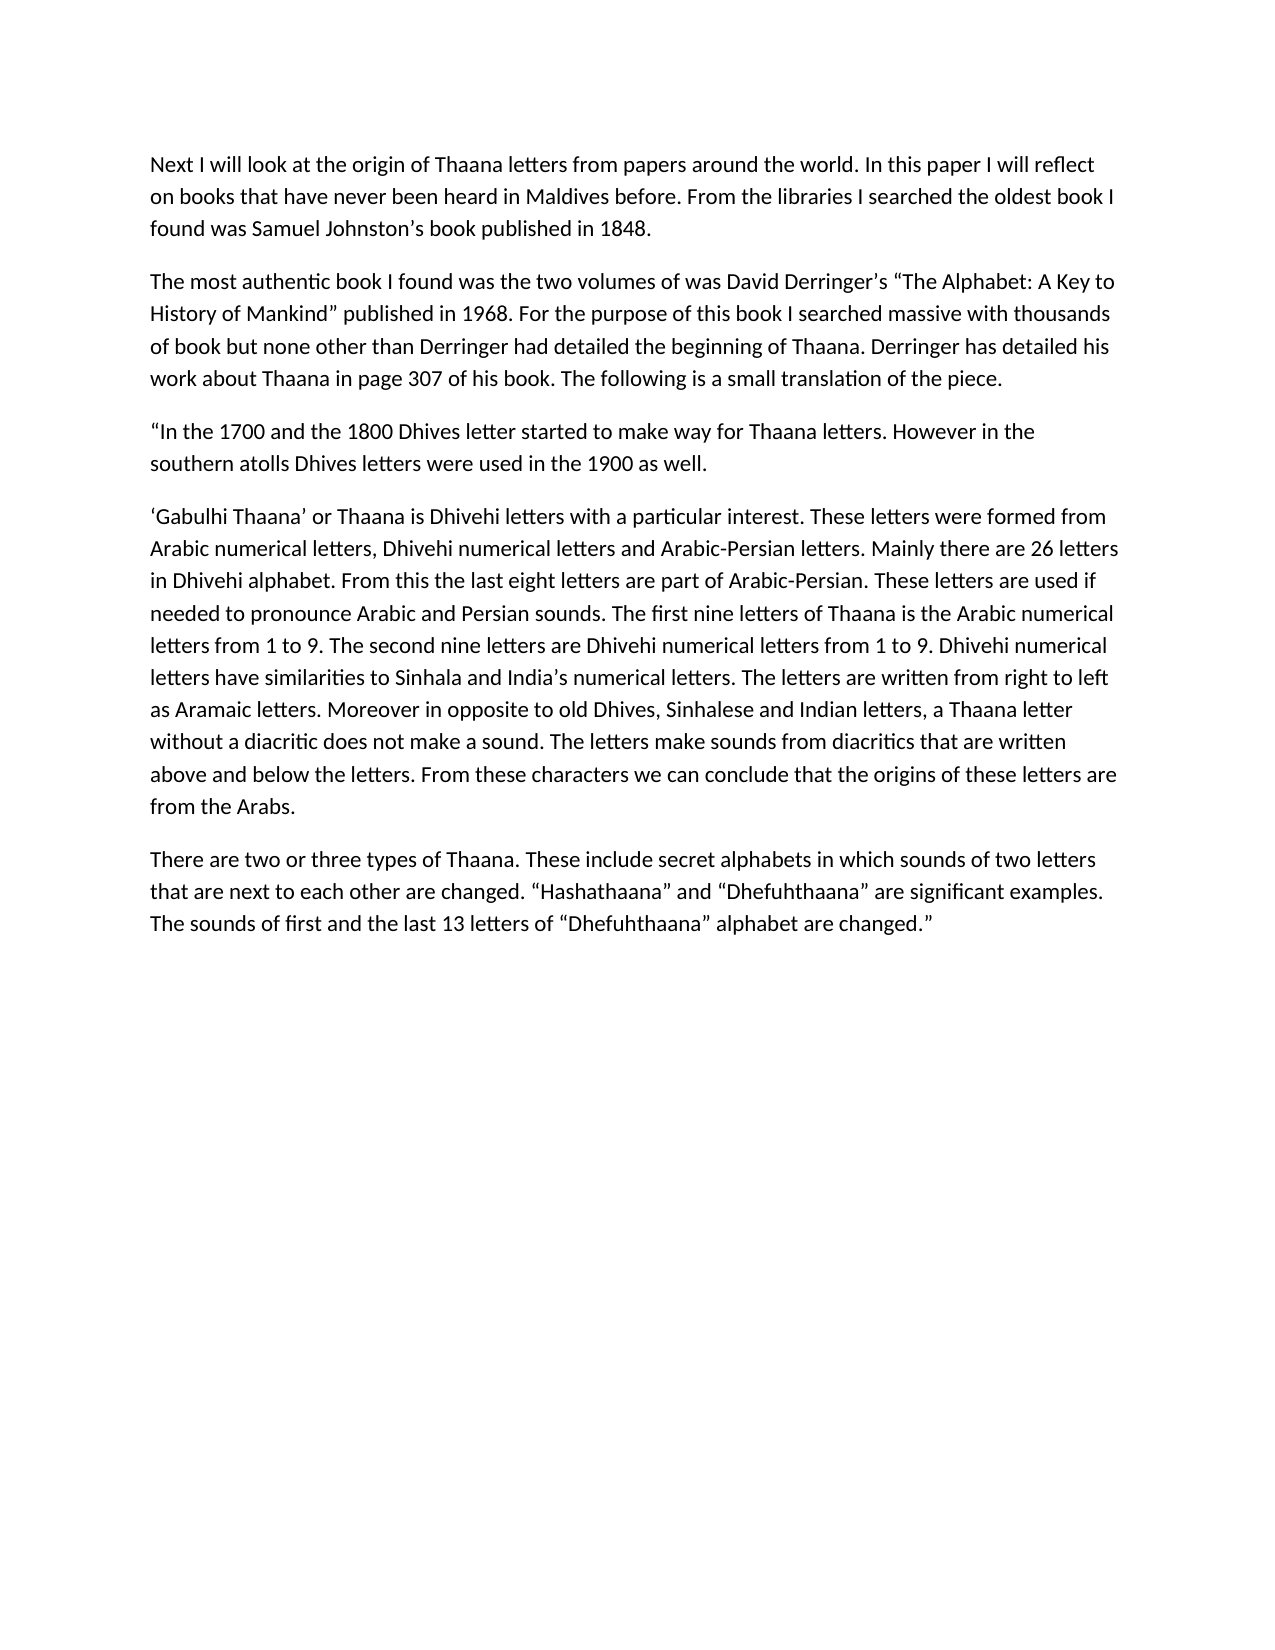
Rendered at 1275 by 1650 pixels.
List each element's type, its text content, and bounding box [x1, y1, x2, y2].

text The most authentic book I found was the two volumes of was David Derringer’s “The Alphabet: A Key to History of Mankind” published in 1968. For the purpose of this book I searched massive with thousands of book but none other than Derringer had detailed the beginning of Thaana. Derringer has detailed his work about Thaana in page 307 of his book. The following is a small translation of the piece. [150, 267, 1125, 392]
text There are two or three types of Thaana. These include secret alphabets in which sounds of two letters that are next to each other are changed. “Hashathaana” and “Dhefuhthaana” are significant examples. The sounds of first and the last 13 letters of “Dhefuhthaana” alphabet are changed.” [150, 845, 1125, 937]
text “In the 1700 and the 1800 Dhives letter started to make way for Thaana letters. However in the southern atolls Dhives letters were used in the 1900 as well. [150, 417, 1125, 477]
text Next I will look at the origin of Thaana letters from papers around the world. In this paper I will reflect on books that have never been heard in Maldives before. From the libraries I searched the oldest book I found was Samuel Johnston’s book published in 1848. [150, 150, 1125, 242]
text ‘Gabulhi Thaana’ or Thaana is Dhivehi letters with a particular interest. These letters were formed from Arabic numerical letters, Dhivehi numerical letters and Arabic-Persian letters. Mainly there are 26 letters in Dhivehi alphabet. From this the last eight letters are part of Arabic-Persian. These letters are used if needed to pronounce Arabic and Persian sounds. The first nine letters of Thaana is the Arabic numerical letters from 1 to 9. The second nine letters are Dhivehi numerical letters from 1 to 9. Dhivehi numerical letters have similarities to Sinhala and India’s numerical letters. The letters are written from right to left as Aramaic letters. Moreover in opposite to old Dhives, Sinhalese and Indian letters, a Thaana letter without a diacritic does not make a sound. The letters make sounds from diacritics that are written above and below the letters. From these characters we can conclude that the origins of these letters are from the Arabs. [150, 502, 1125, 820]
